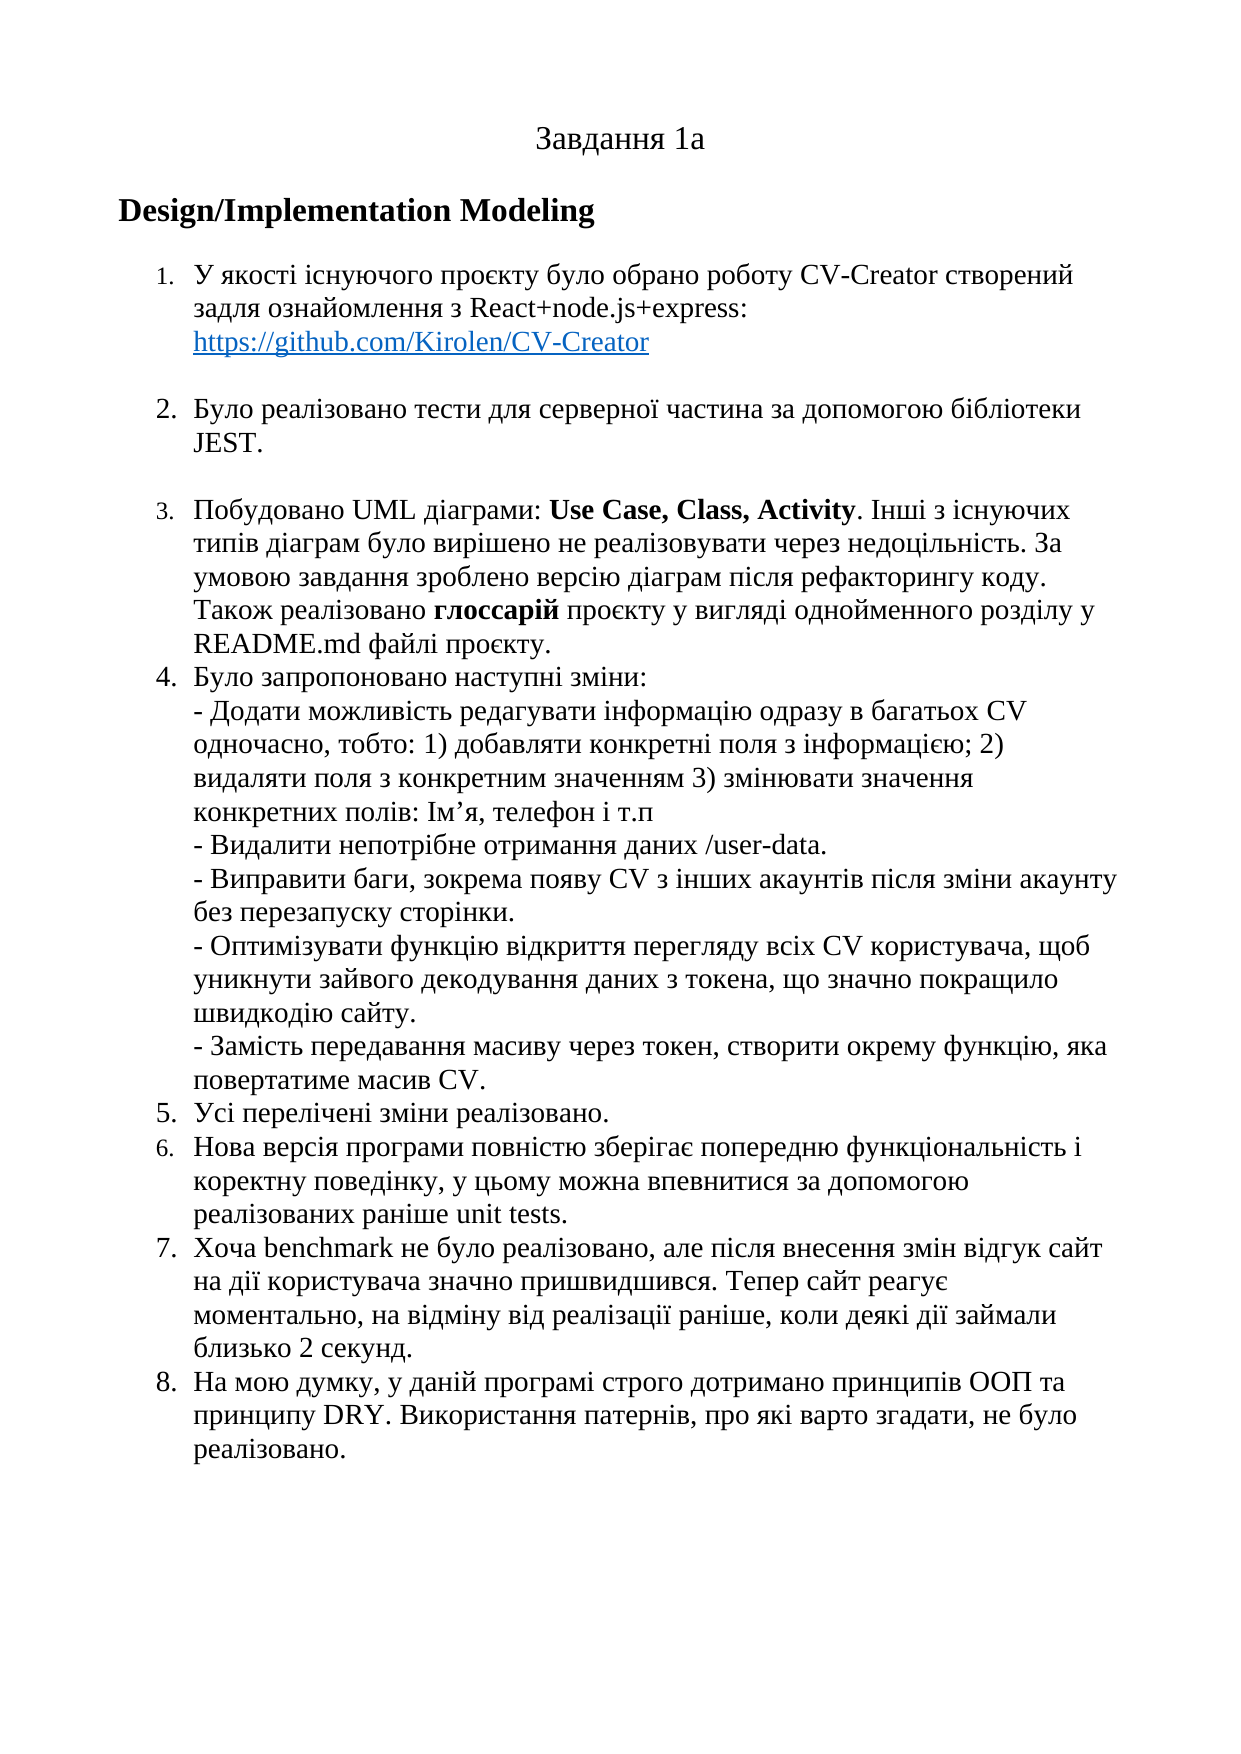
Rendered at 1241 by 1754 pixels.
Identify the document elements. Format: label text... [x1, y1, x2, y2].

list - Оптимізувати функцію відкриття перегляду всіх CV користувача, щоб уникнути зайвого декодування даних з токена, що значно покращило швидкодію сайту. [156, 928, 1122, 1028]
text Design/Implementation Modeling [118, 190, 1122, 228]
list Було запропоновано наступні зміни: [156, 659, 1122, 693]
list - Додати можливість редагувати інформацію одразу в багатьох CV одночасно, тобто: 1) добавляти конкретні поля з інформацією; 2) видаляти поля з конкретним значенням 3) змінювати значення конкретних полів: Ім’я, телефон і т.п [156, 693, 1122, 827]
list - Видалити непотрібне отримання даних /user-data. [156, 827, 1122, 861]
list Було реалізовано тести для серверної частина за допомогою бібліотеки JEST. [156, 391, 1122, 458]
list - Виправити баги, зокрема появу CV з інших акаунтів після зміни акаунту без перезапуску сторінки. [156, 861, 1122, 928]
list У якості існуючого проєкту було обрано роботу CV-Creator створений задля ознайомлення з React+node.js+express: https://github.com/Kirolen/CV-Creator [156, 257, 1122, 358]
list Усі перелічені зміни реалізовано. [156, 1096, 1122, 1129]
list Нова версія програми повністю зберігає попередню функціональність і коректну поведінку, у цьому можна впевнитися за допомогою реалізованих раніше unit tests. [156, 1129, 1122, 1230]
list Побудовано UML діаграми: Use Case, Class, Activity. Інші з існуючих типів діаграм було вирішено не реалізовувати через недоцільність. За умовою завдання зроблено версію діаграм після рефакторингу коду. Також реалізовано глоссарій проєкту у вигляді однойменного розділу у README.md файлі проєкту. [156, 492, 1122, 659]
list Хоча benchmark не було реалізовано, але після внесення змін відгук сайт на дії користувача значно пришвидшився. Тепер сайт реагує моментально, на відміну від реалізації раніше, коли деякі дії займали близько 2 секунд. [156, 1230, 1122, 1364]
list На мою думку, у даній програмі строго дотримано принципів ООП та принципу DRY. Використання патернів, про які варто згадати, не було реалізовано. [156, 1364, 1122, 1464]
list - Замість передавання масиву через токен, створити окрему функцію, яка повертатиме масив CV. [156, 1028, 1122, 1096]
text Завдання 1а [118, 118, 1122, 156]
